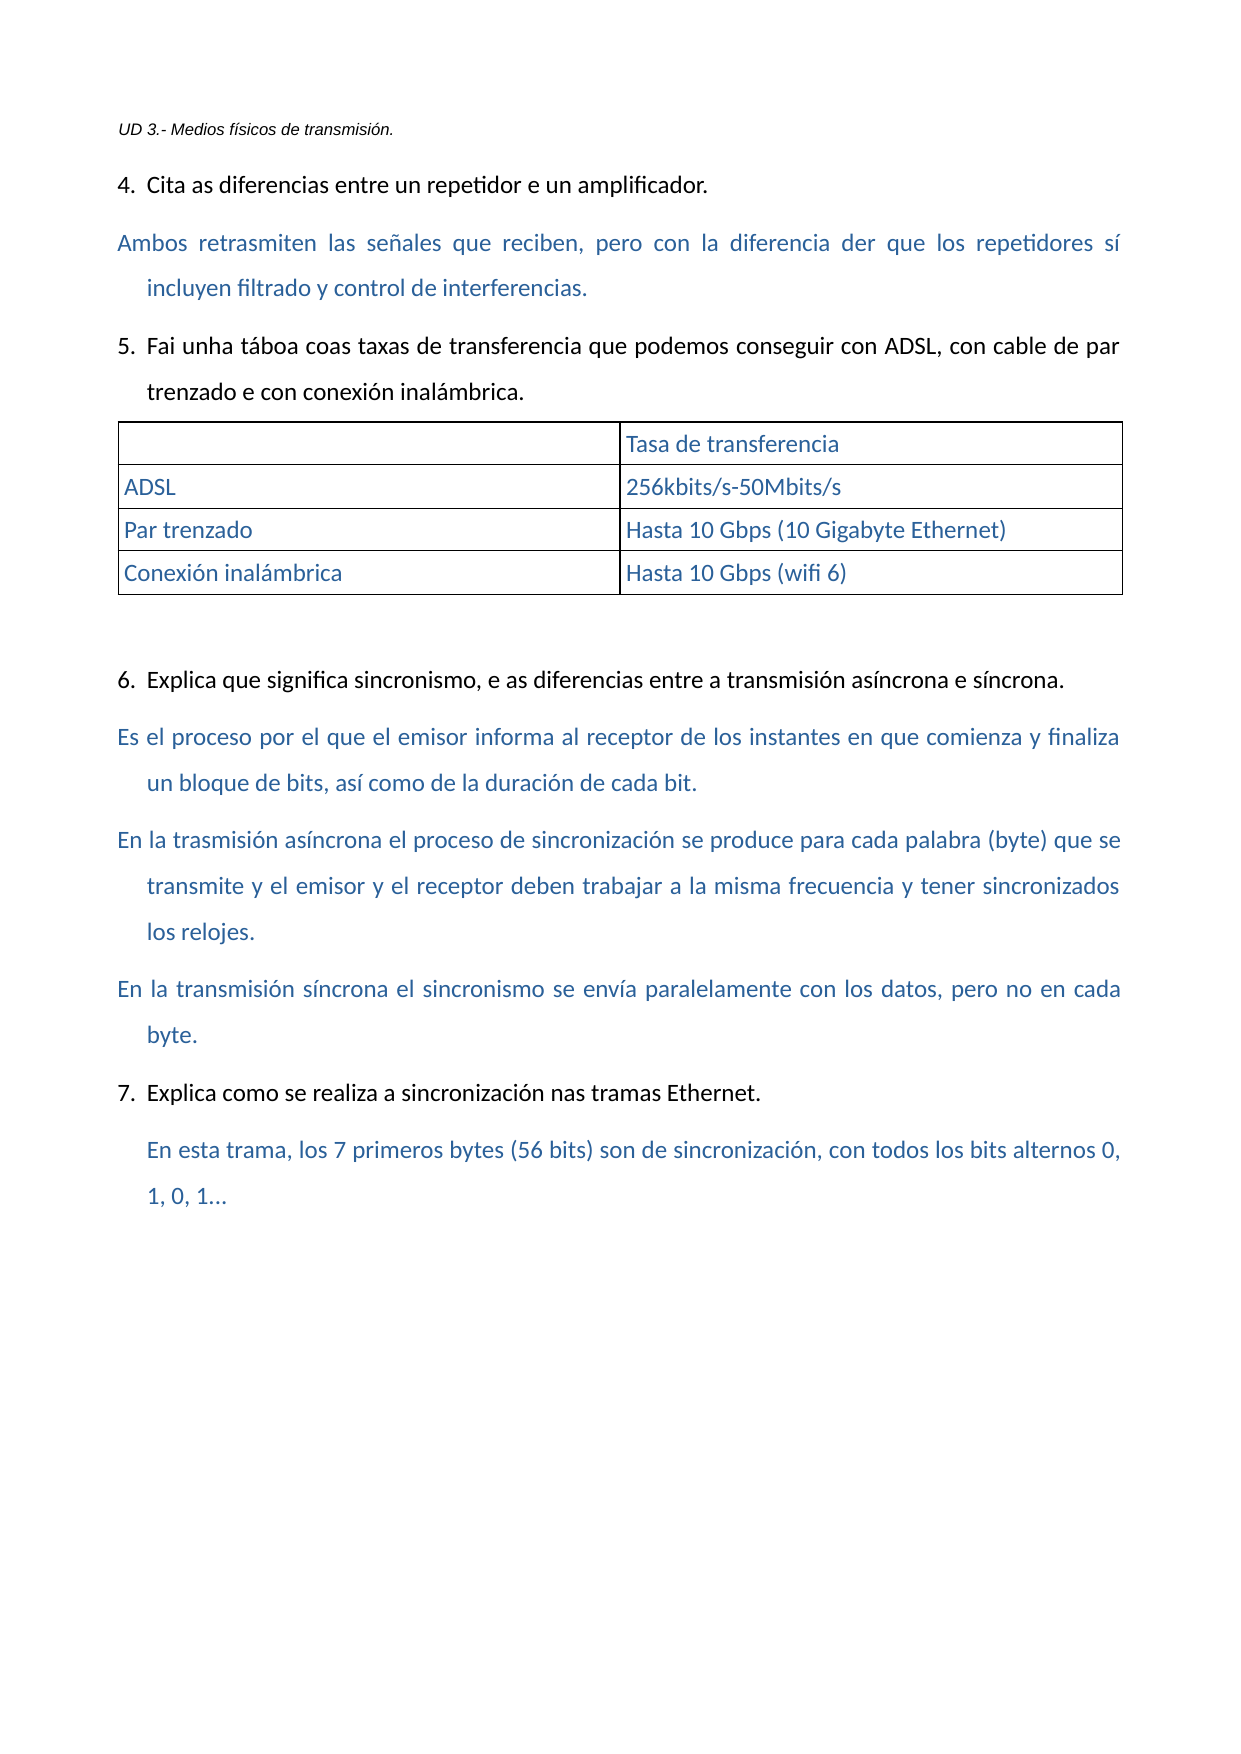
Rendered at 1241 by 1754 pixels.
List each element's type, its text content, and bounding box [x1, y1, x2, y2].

text En la trasmisión asíncrona el proceso de sincronización se produce para cada palabra (byte) que se transmite y el emisor y el receptor deben trabajar a la misma frecuencia y tener sincronizados los relojes. [117, 824, 1122, 946]
text Es el proceso por el que el emisor informa al receptor de los instantes en que comienza y finaliza un bloque de bits, así como de la duración de cada bit. [117, 721, 1122, 797]
table_cell Hasta 10 Gbps (10 Gigabyte Ethernet) [621, 509, 1122, 550]
table_cell Conexión inalámbrica [119, 551, 619, 593]
table_header Tasa de transferencia [621, 423, 1122, 464]
table_cell Hasta 10 Gbps (wifi 6) [621, 551, 1122, 593]
text Ambos retrasmiten las señales que reciben, pero con la diferencia der que los repetidores sí incluyen filtrado y control de interferencias. [117, 227, 1122, 303]
list Cita as diferencias entre un repetidor e un amplificador. [117, 169, 1122, 200]
list Fai unha táboa coas taxas de transferencia que podemos conseguir con ADSL, con cable de par trenzado e con conexión inalámbrica. [117, 330, 1122, 406]
table_cell ADSL [119, 465, 619, 507]
table_header [119, 423, 619, 464]
text En la transmisión síncrona el sincronismo se envía paralelamente con los datos, pero no en cada byte. [117, 973, 1122, 1050]
list Explica como se realiza a sincronización nas tramas Ethernet. [117, 1077, 1122, 1107]
table_cell Par trenzado [119, 509, 619, 550]
table_cell 256kbits/s-50Mbits/s [621, 465, 1122, 507]
list En esta trama, los 7 primeros bytes (56 bits) son de sincronización, con todos los bits alternos 0, 1, 0, 1... [117, 1134, 1122, 1210]
list Explica que significa sincronismo, e as diferencias entre a transmisión asíncrona e síncrona. [117, 664, 1122, 694]
